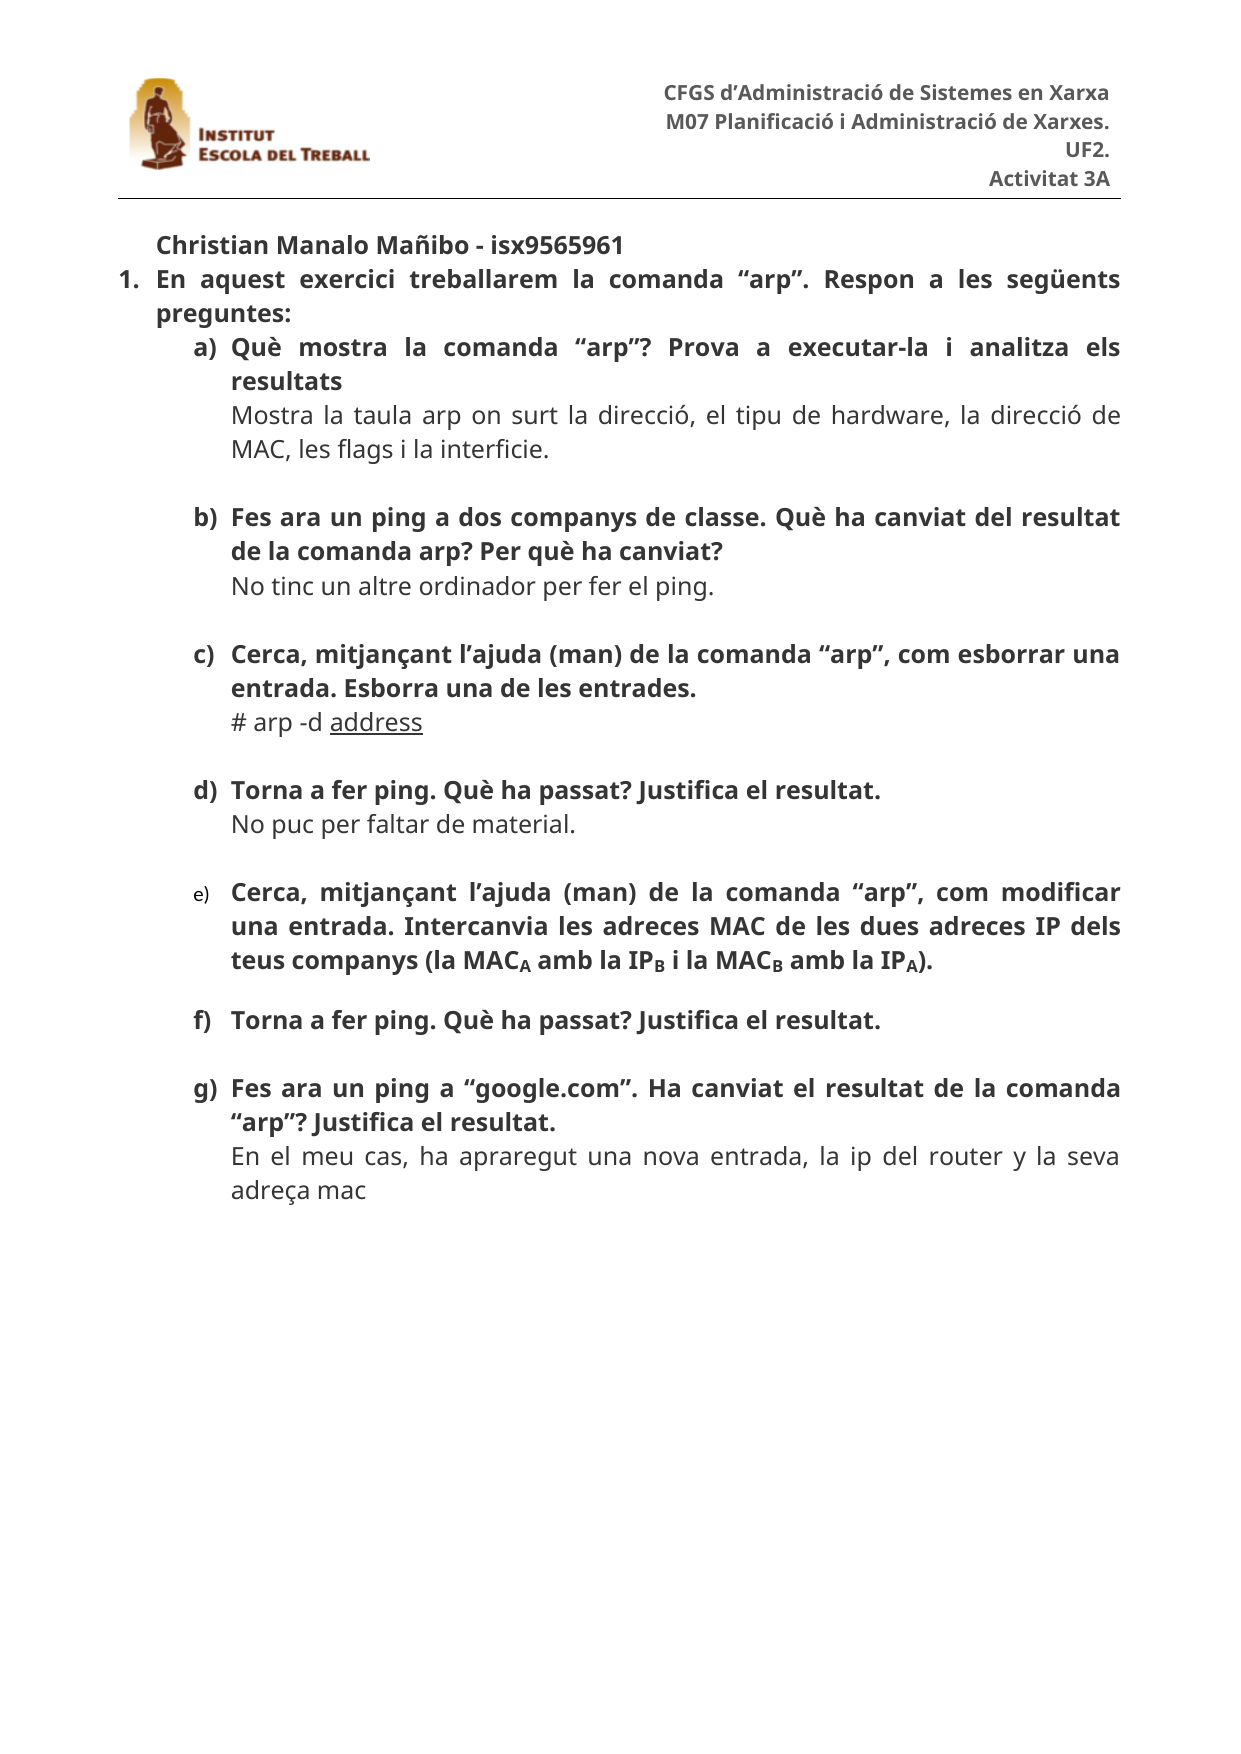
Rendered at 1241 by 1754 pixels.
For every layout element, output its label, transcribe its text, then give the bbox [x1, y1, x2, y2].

list # arp -d address [193, 704, 1122, 738]
list Torna a fer ping. Què ha passat? Justifica el resultat. [193, 1002, 1122, 1036]
list Cerca, mitjançant l’ajuda (man) de la comanda “arp”, com modificar una entrada. Intercanvia les adreces MAC de les dues adreces IP dels teus companys (la MACA amb la IPB i la MACB amb la IPA). [193, 875, 1122, 977]
list En aquest exercici treballarem la comanda “arp”. Respon a les següents preguntes: [118, 262, 1122, 330]
list Fes ara un ping a dos companys de classe. Què ha canviat del resultat de la comanda arp? Per què ha canviat? [193, 500, 1122, 568]
list En el meu cas, ha apraregut una nova entrada, la ip del router y la seva adreça mac [193, 1138, 1122, 1207]
list Cerca, mitjançant l’ajuda (man) de la comanda “arp”, com esborrar una entrada. Esborra una de les entrades. [193, 636, 1122, 704]
list Torna a fer ping. Què ha passat? Justifica el resultat. [193, 772, 1122, 807]
picture [129, 78, 370, 170]
list No puc per faltar de material. [193, 807, 1122, 841]
list Christian Manalo Mañibo - isx9565961 [118, 227, 1122, 262]
list Fes ara un ping a “google.com”. Ha canviat el resultat de la comanda “arp”? Justifica el resultat. [193, 1070, 1122, 1138]
list Què mostra la comanda “arp”? Prova a executar-la i analitza els resultats [193, 330, 1122, 398]
list No tinc un altre ordinador per fer el ping. [193, 568, 1122, 602]
list Mostra la taula arp on surt la direcció, el tipu de hardware, la direcció de MAC, les flags i la interficie. [193, 398, 1122, 466]
